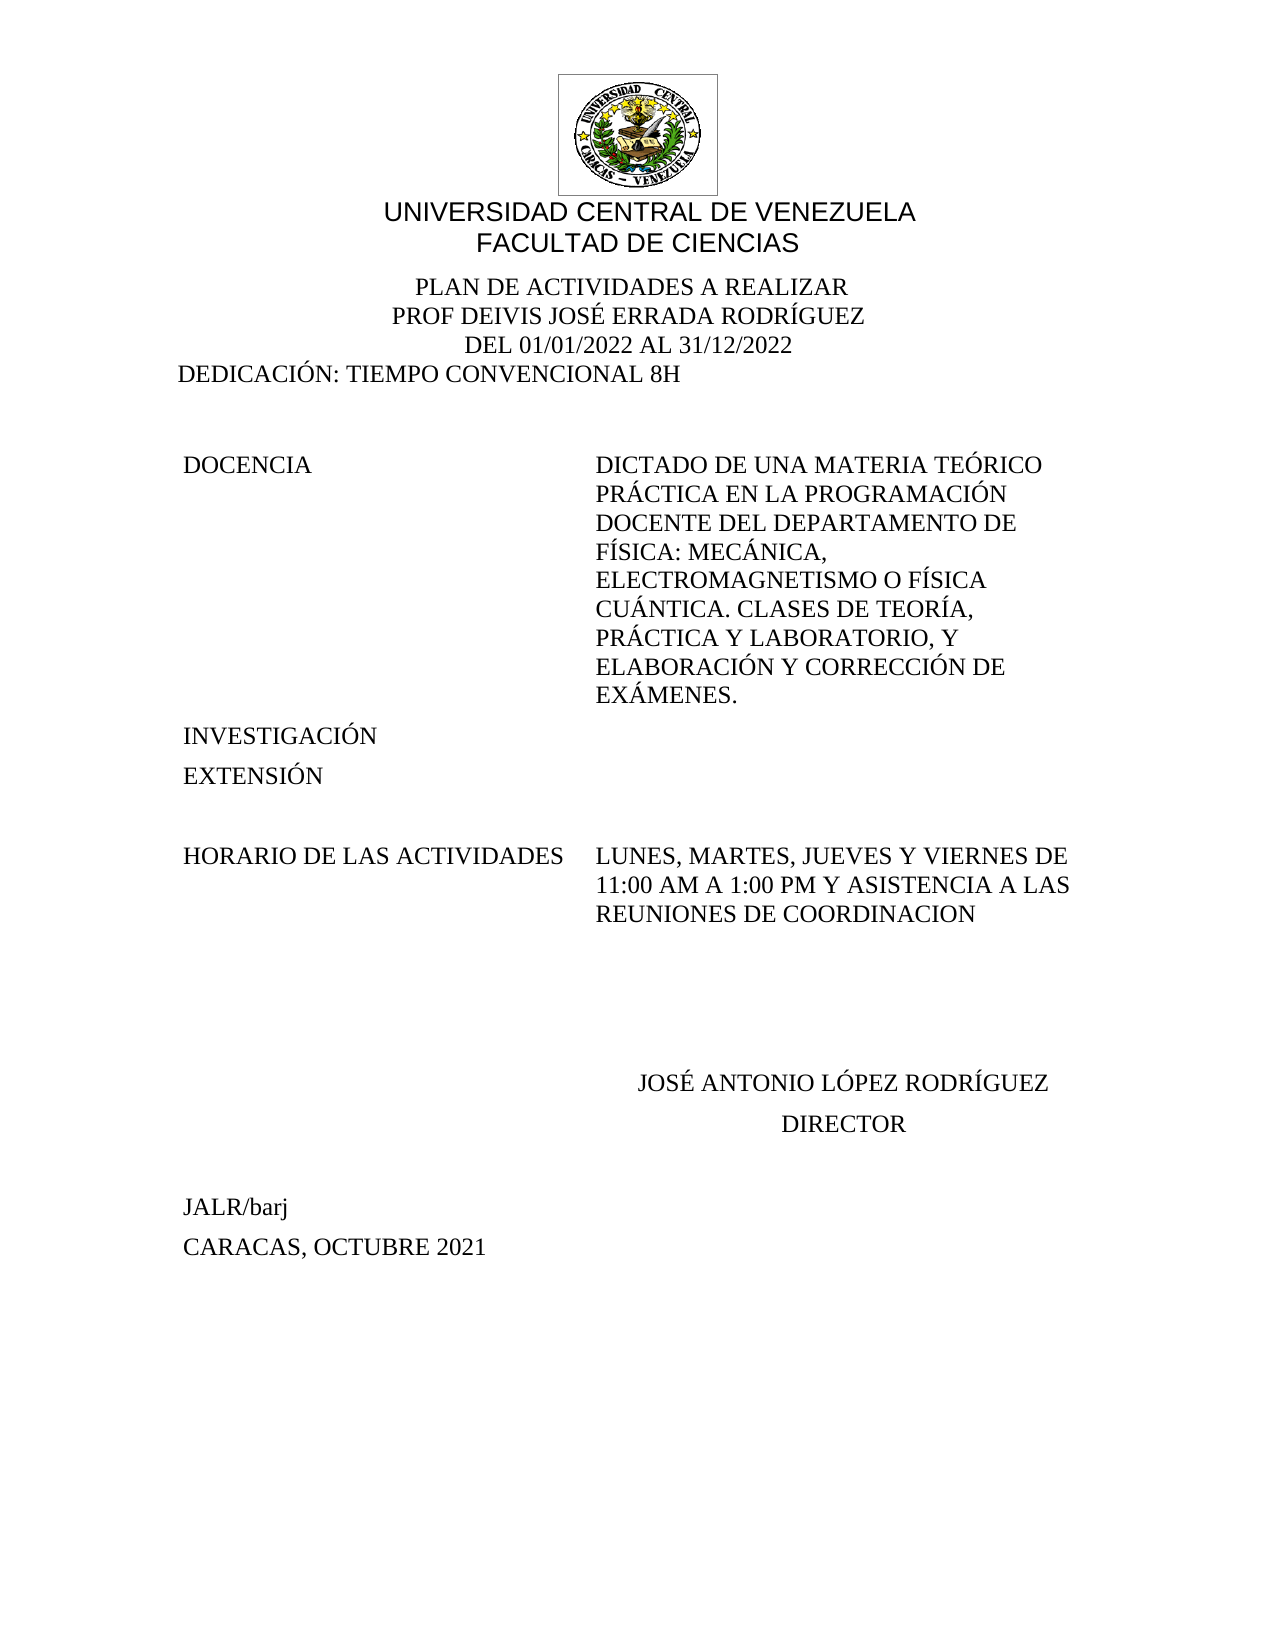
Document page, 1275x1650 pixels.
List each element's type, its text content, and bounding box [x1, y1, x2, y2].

table_cell HORARIO DE LAS ACTIVIDADES [177, 836, 590, 933]
table_header [177, 1020, 590, 1103]
table_cell [590, 755, 1097, 796]
table_cell investigación [177, 715, 590, 755]
table_cell JALR/barj [177, 1186, 590, 1226]
table_cell extensión [177, 755, 590, 796]
text dedicación: Tiempo Convencional 8H [177, 359, 1086, 387]
table_cell [590, 1226, 1097, 1267]
table_header JOSÉ ANTONIO LÓPEZ RODRÍGUEZ [590, 1020, 1097, 1103]
table_cell LUNES, MARTES, JUEVES Y VIERNES DE 11:00 AM A 1:00 PM Y ASISTENCIA A LAS REUNIONES DE COORDINACION [590, 836, 1097, 933]
table_cell [590, 1186, 1097, 1226]
table_header DOCENCIA [177, 445, 590, 715]
table_cell [590, 715, 1097, 755]
table_header DICTADO DE UNA MATERIA TEÓRICO PRÁCTICA EN LA PROGRAMACIÓN DOCENTE DEL DEPARTAMENTO DE FÍSICA: MECÁNICA, ELECTROMAGNETISMO O FÍSICA CUÁNTICA. CLASES DE TEORÍA, PRÁCTICA Y LABORATORIO, Y ELABORACIÓN Y CORRECCIÓN DE EXÁMENES. [590, 445, 1097, 715]
table_cell [177, 796, 590, 836]
table_cell [590, 796, 1097, 836]
text PLAN DE ACTIVIDADES A REALIZAR [177, 272, 1086, 301]
text DEL 01/01/2022 al 31/12/2022 [177, 330, 1086, 359]
table_cell DIRECTOR [590, 1103, 1097, 1186]
table_cell CARACAS, OCTUBRE 2021 [177, 1226, 590, 1267]
table_cell [177, 1103, 590, 1186]
text PROF Deivis José Errada Rodríguez [177, 301, 1086, 330]
